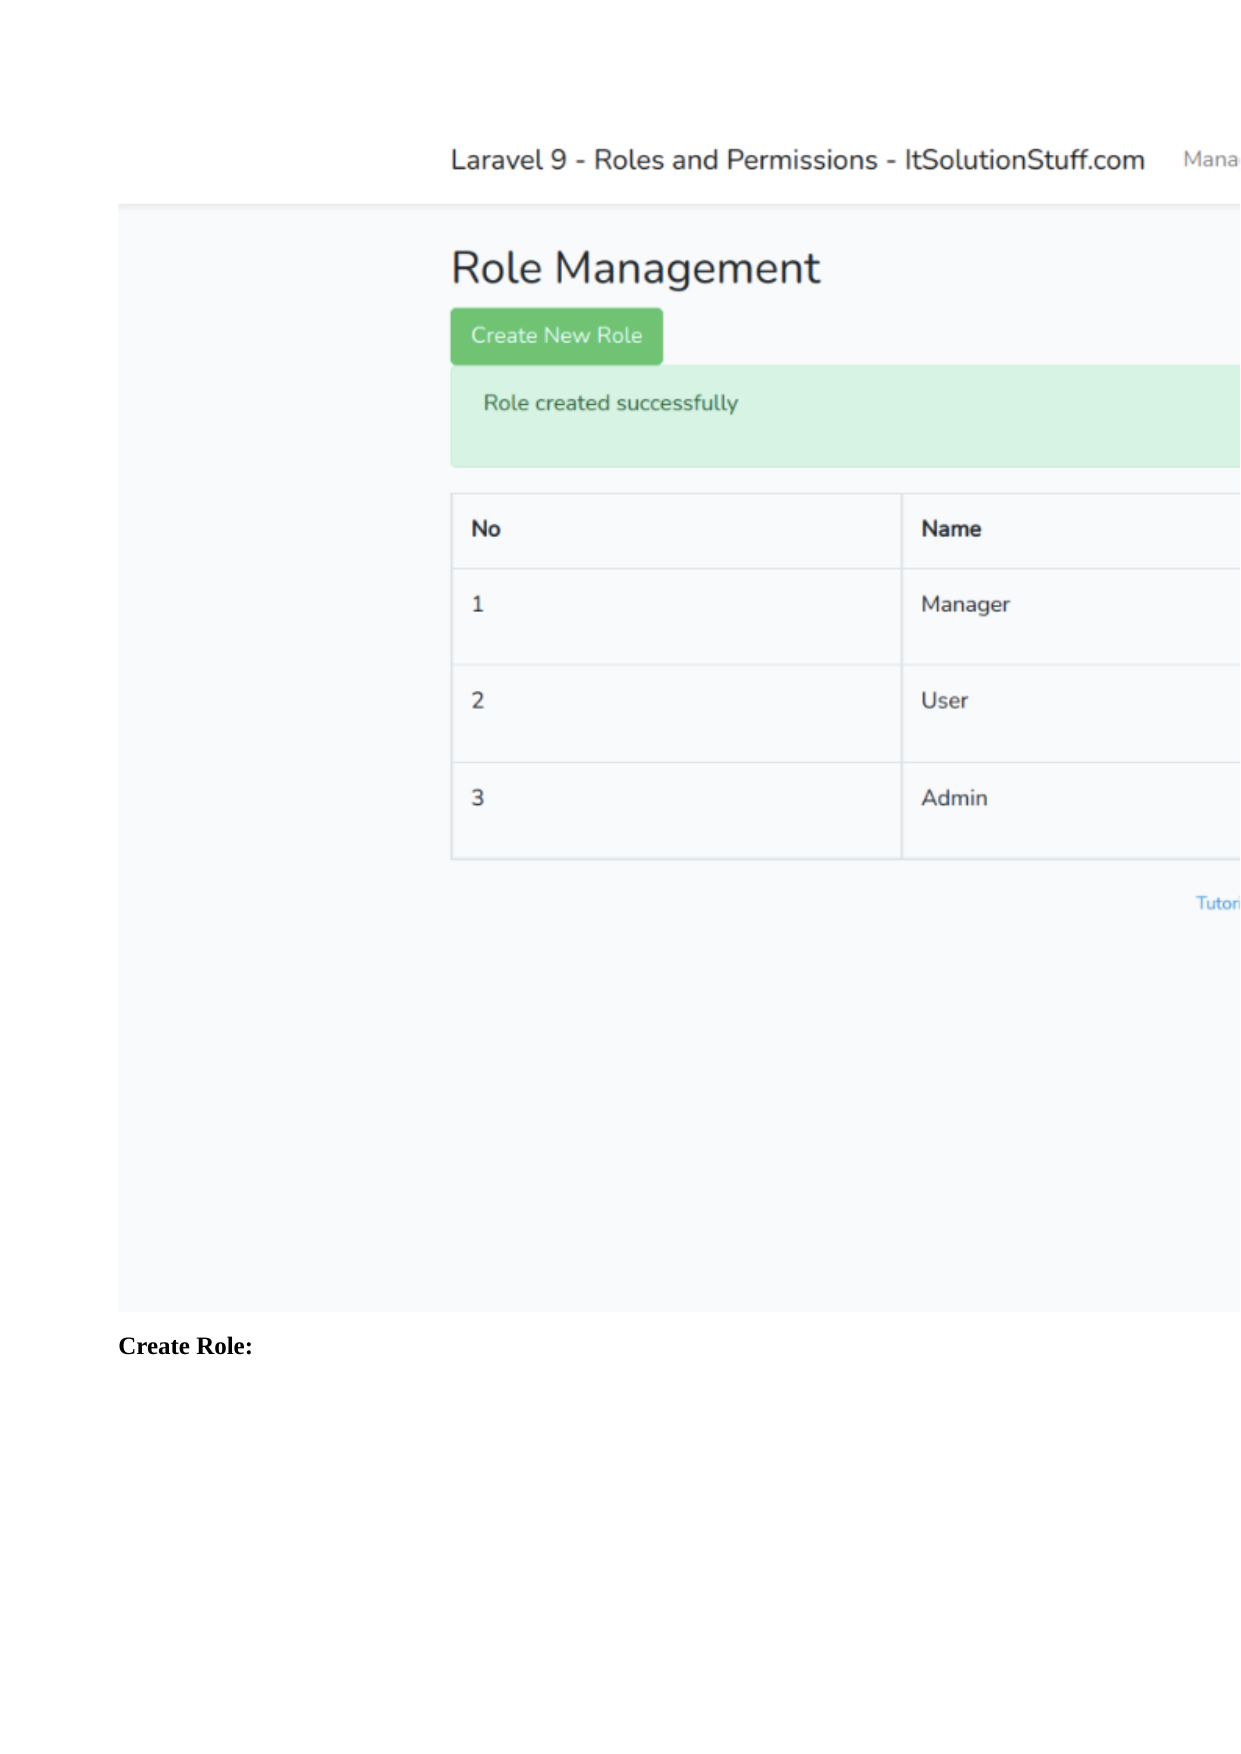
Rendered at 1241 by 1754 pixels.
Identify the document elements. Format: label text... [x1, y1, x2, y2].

picture [118, 118, 1241, 1312]
text Create Role: [118, 1331, 1122, 1359]
